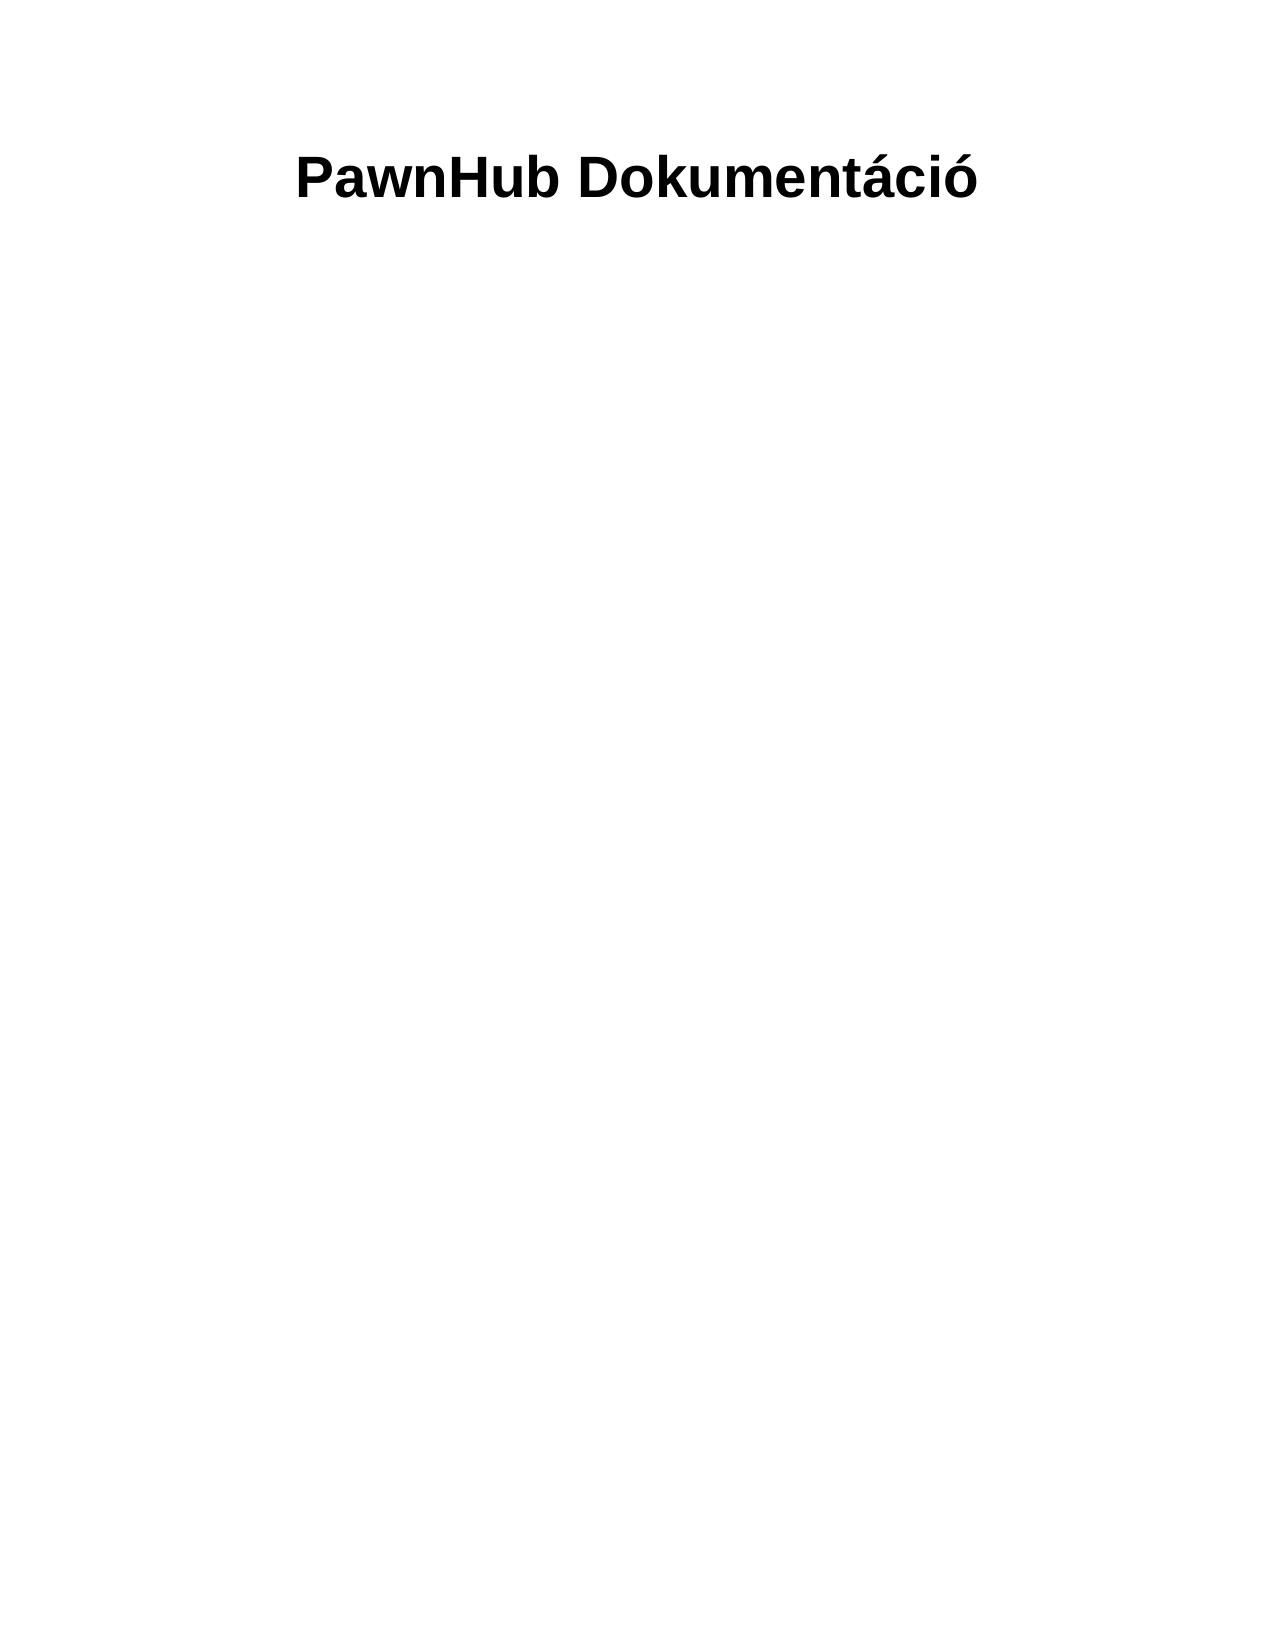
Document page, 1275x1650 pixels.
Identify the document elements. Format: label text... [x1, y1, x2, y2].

text PawnHub Dokumentáció [118, 143, 1157, 210]
